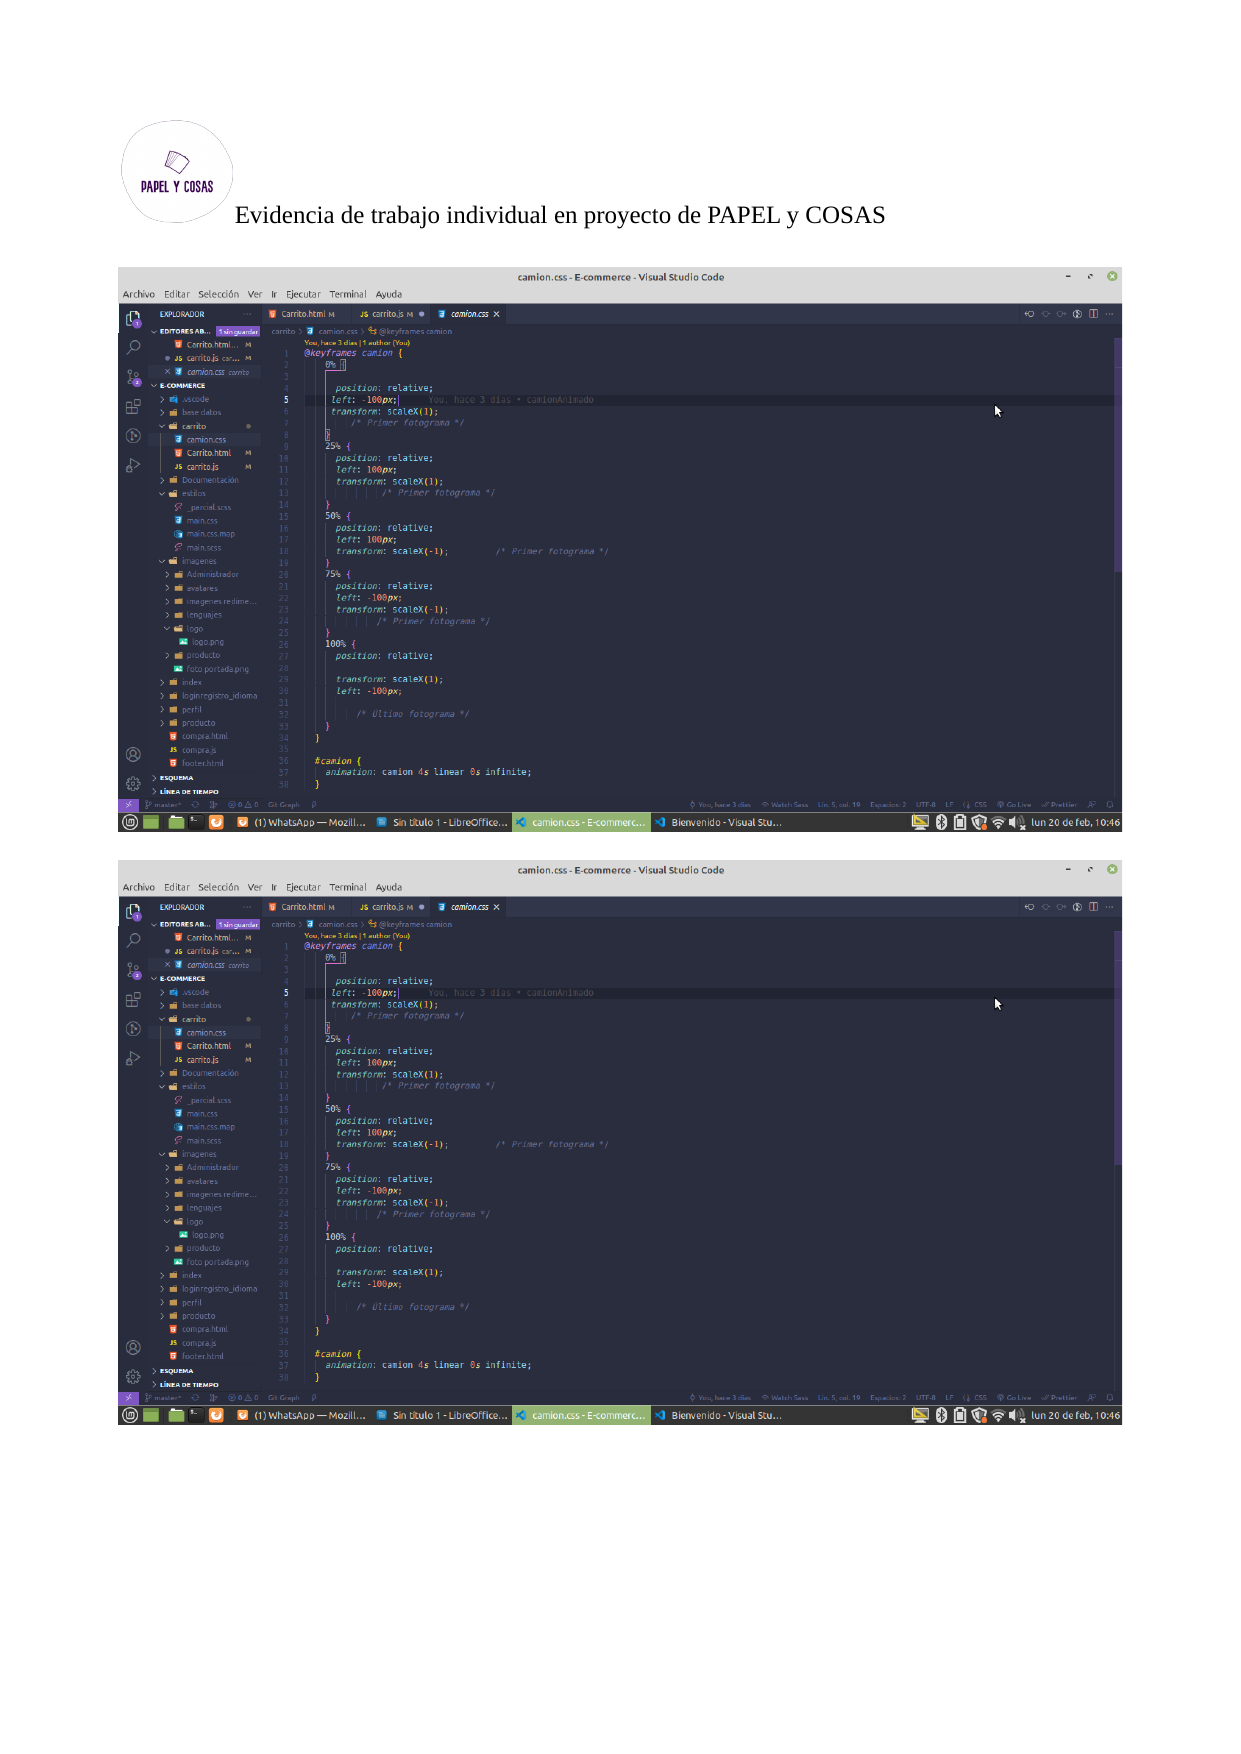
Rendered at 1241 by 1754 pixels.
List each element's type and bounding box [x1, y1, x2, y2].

picture [118, 267, 1123, 832]
picture [118, 860, 1123, 1425]
picture [118, 118, 235, 224]
